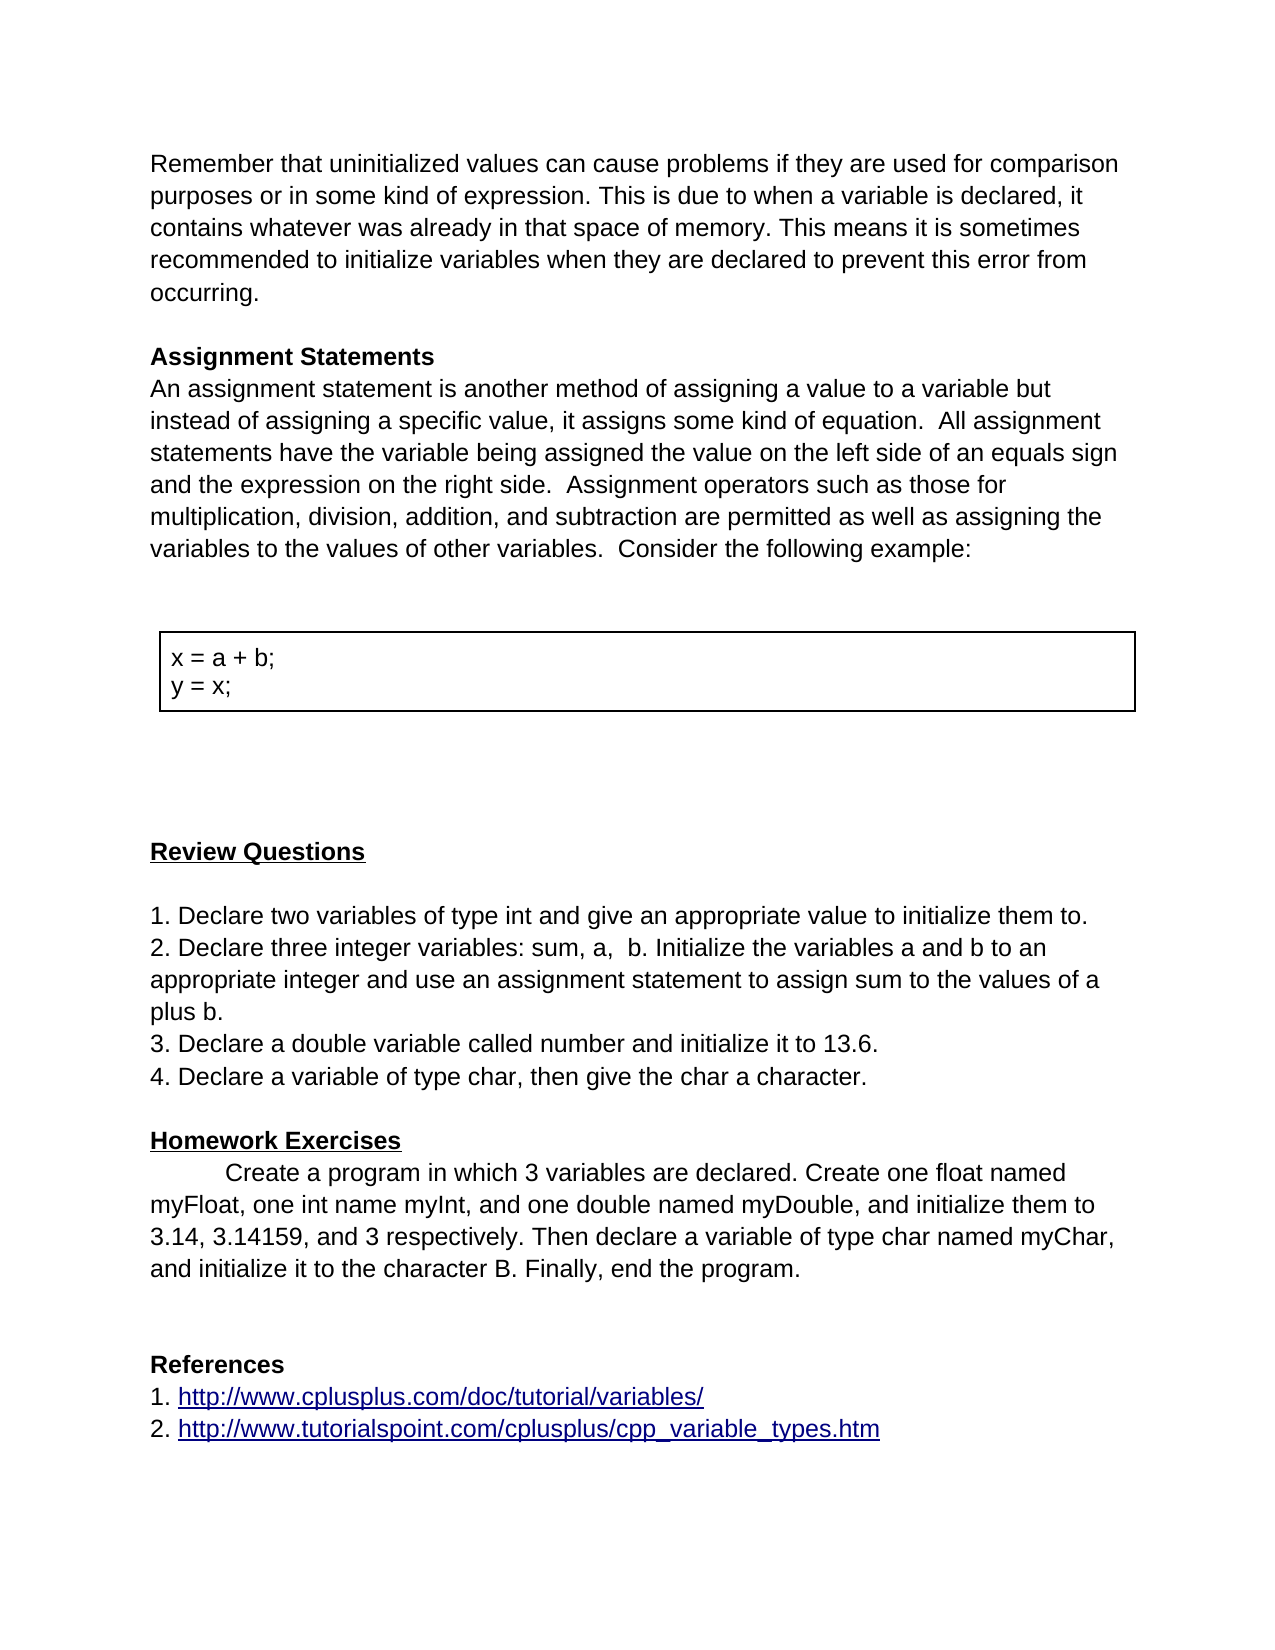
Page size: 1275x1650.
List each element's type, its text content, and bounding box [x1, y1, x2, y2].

text Homework Exercises [150, 1126, 1125, 1154]
text 4. Declare a variable of type char, then give the char a character. [150, 1062, 1125, 1090]
text 3. Declare a double variable called number and initialize it to 13.6. [150, 1030, 1125, 1058]
text Remember that uninitialized values can cause problems if they are used for comparison purposes or in some kind of expression. This is due to when a variable is declared, it contains whatever was already in that space of memory. This means it is sometimes recommended to initialize variables when they are declared to prevent this error from occurring. [150, 150, 1125, 306]
text Assignment Statements [150, 342, 1125, 370]
text 2. Declare three integer variables: sum, a, b. Initialize the variables a and b to an appropriate integer and use an assignment statement to assign sum to the values of a plus b. [150, 934, 1125, 1026]
text Review Questions [150, 838, 1125, 866]
text 2. http://www.tutorialspoint.com/cplusplus/cpp_variable_types.htm [150, 1415, 1125, 1443]
text Create a program in which 3 variables are declared. Create one float named myFloat, one int name myInt, and one double named myDouble, and initialize them to 3.14, 3.14159, and 3 respectively. Then declare a variable of type char named myChar, and initialize it to the character B. Finally, end the program. [150, 1158, 1125, 1283]
text 1. http://www.cplusplus.com/doc/tutorial/variables/ [150, 1383, 1125, 1411]
table_header x = a + b; y = x; [161, 633, 1134, 710]
text 1. Declare two variables of type int and give an appropriate value to initialize them to. [150, 902, 1125, 930]
text References [150, 1351, 1125, 1379]
text An assignment statement is another method of assigning a value to a variable but instead of assigning a specific value, it assigns some kind of equation. All assignment statements have the variable being assigned the value on the left side of an equals sign and the expression on the right side. Assignment operators such as those for multiplication, division, addition, and subtraction are permitted as well as assigning the variables to the values of other variables. Consider the following example: [150, 374, 1125, 563]
